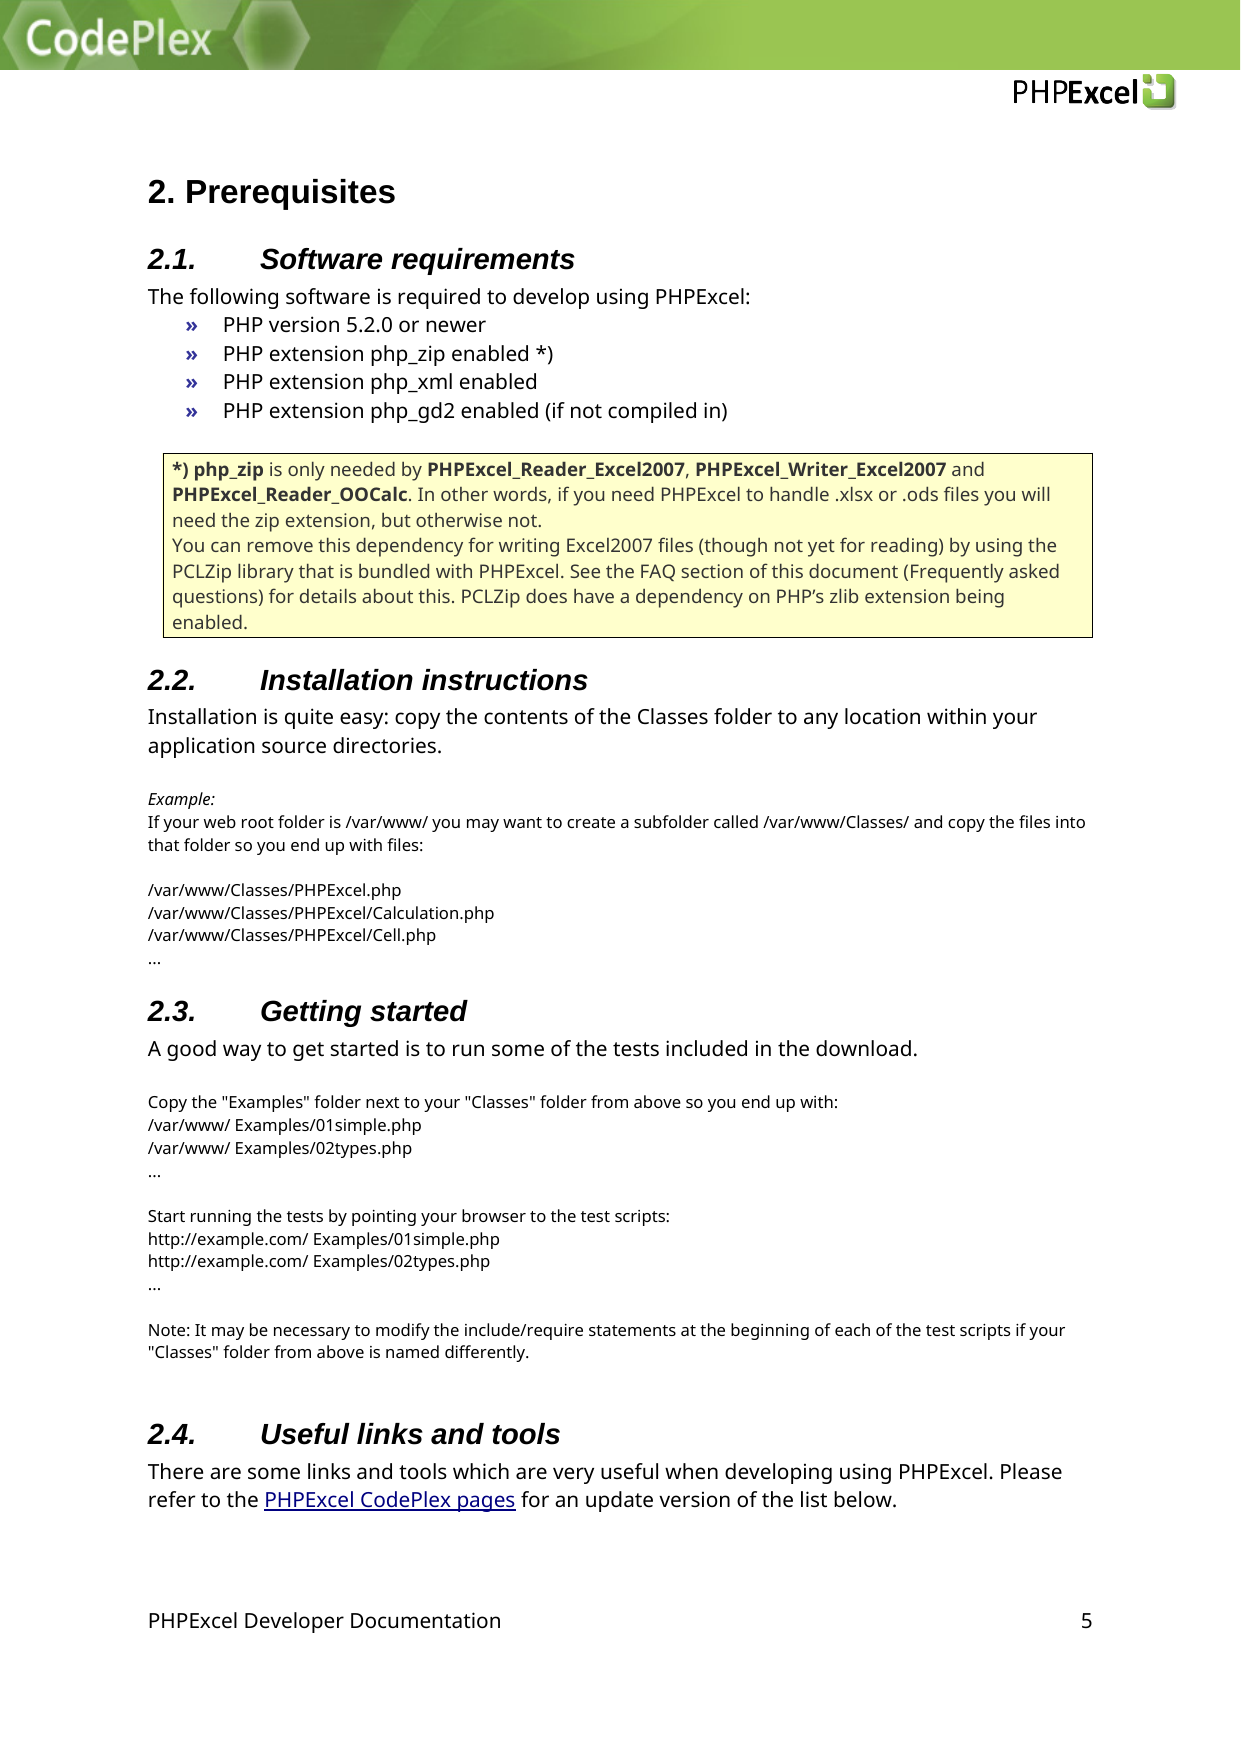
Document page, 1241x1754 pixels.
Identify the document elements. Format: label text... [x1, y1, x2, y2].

text Note: It may be necessary to modify the include/require statements at the beginning of each of the test scripts if your "Classes" folder from above is named differently. [148, 1318, 1093, 1363]
subtitle Prerequisites [148, 173, 1093, 211]
text *) php_zip is only needed by PHPExcel_Reader_Excel2007, PHPExcel_Writer_Excel2007 and PHPExcel_Reader_OOCalc. In other words, if you need PHPExcel to handle .xlsx or .ods files you will need the zip extension, but otherwise not. [164, 454, 1092, 529]
text There are some links and tools which are very useful when developing using PHPExcel. Please refer to the PHPExcel CodePlex pages for an update version of the list below. [148, 1457, 1093, 1514]
text The following software is required to develop using PHPExcel: [148, 282, 1093, 311]
subtitle Installation instructions [148, 663, 1093, 696]
text Example: [148, 788, 1093, 810]
text /var/www/ Examples/01simple.php [148, 1114, 1093, 1136]
text If your web root folder is /var/www/ you may want to create a subfolder called /var/www/Classes/ and copy the files into that folder so you end up with files: [148, 810, 1093, 856]
text http://example.com/ Examples/02types.php [148, 1250, 1093, 1273]
list PHP version 5.2.0 or newer [185, 311, 1093, 339]
text ... [148, 1273, 1093, 1295]
text You can remove this dependency for writing Excel2007 files (though not yet for reading) by using the PCLZip library that is bundled with PHPExcel. See the FAQ section of this document (2.4.2) for details about this. PCLZip does have a dependency on PHP’s zlib extension being enabled. [164, 529, 1092, 637]
text /var/www/Classes/PHPExcel/Cell.php [148, 924, 1093, 947]
subtitle Software requirements [148, 242, 1093, 276]
text ... [148, 947, 1093, 969]
list PHP extension php_zip enabled *) [185, 339, 1093, 367]
text Installation is quite easy: copy the contents of the Classes folder to any location within your application source directories. [148, 702, 1093, 759]
text Start running the tests by pointing your browser to the test scripts: [148, 1204, 1093, 1227]
text ... [148, 1159, 1093, 1182]
subtitle Useful links and tools [148, 1417, 1093, 1451]
text /var/www/Classes/PHPExcel/Calculation.php [148, 901, 1093, 924]
list PHP extension php_xml enabled [185, 367, 1093, 396]
text /var/www/Classes/PHPExcel.php [148, 878, 1093, 901]
text http://example.com/ Examples/01simple.php [148, 1227, 1093, 1250]
list PHP extension php_gd2 enabled (if not compiled in) [185, 396, 1093, 424]
text A good way to get started is to run some of the tests included in the download. [148, 1034, 1093, 1063]
subtitle Getting started [148, 994, 1093, 1028]
text Copy the "Examples" folder next to your "Classes" folder from above so you end up with: [148, 1091, 1093, 1114]
text /var/www/ Examples/02types.php [148, 1136, 1093, 1159]
